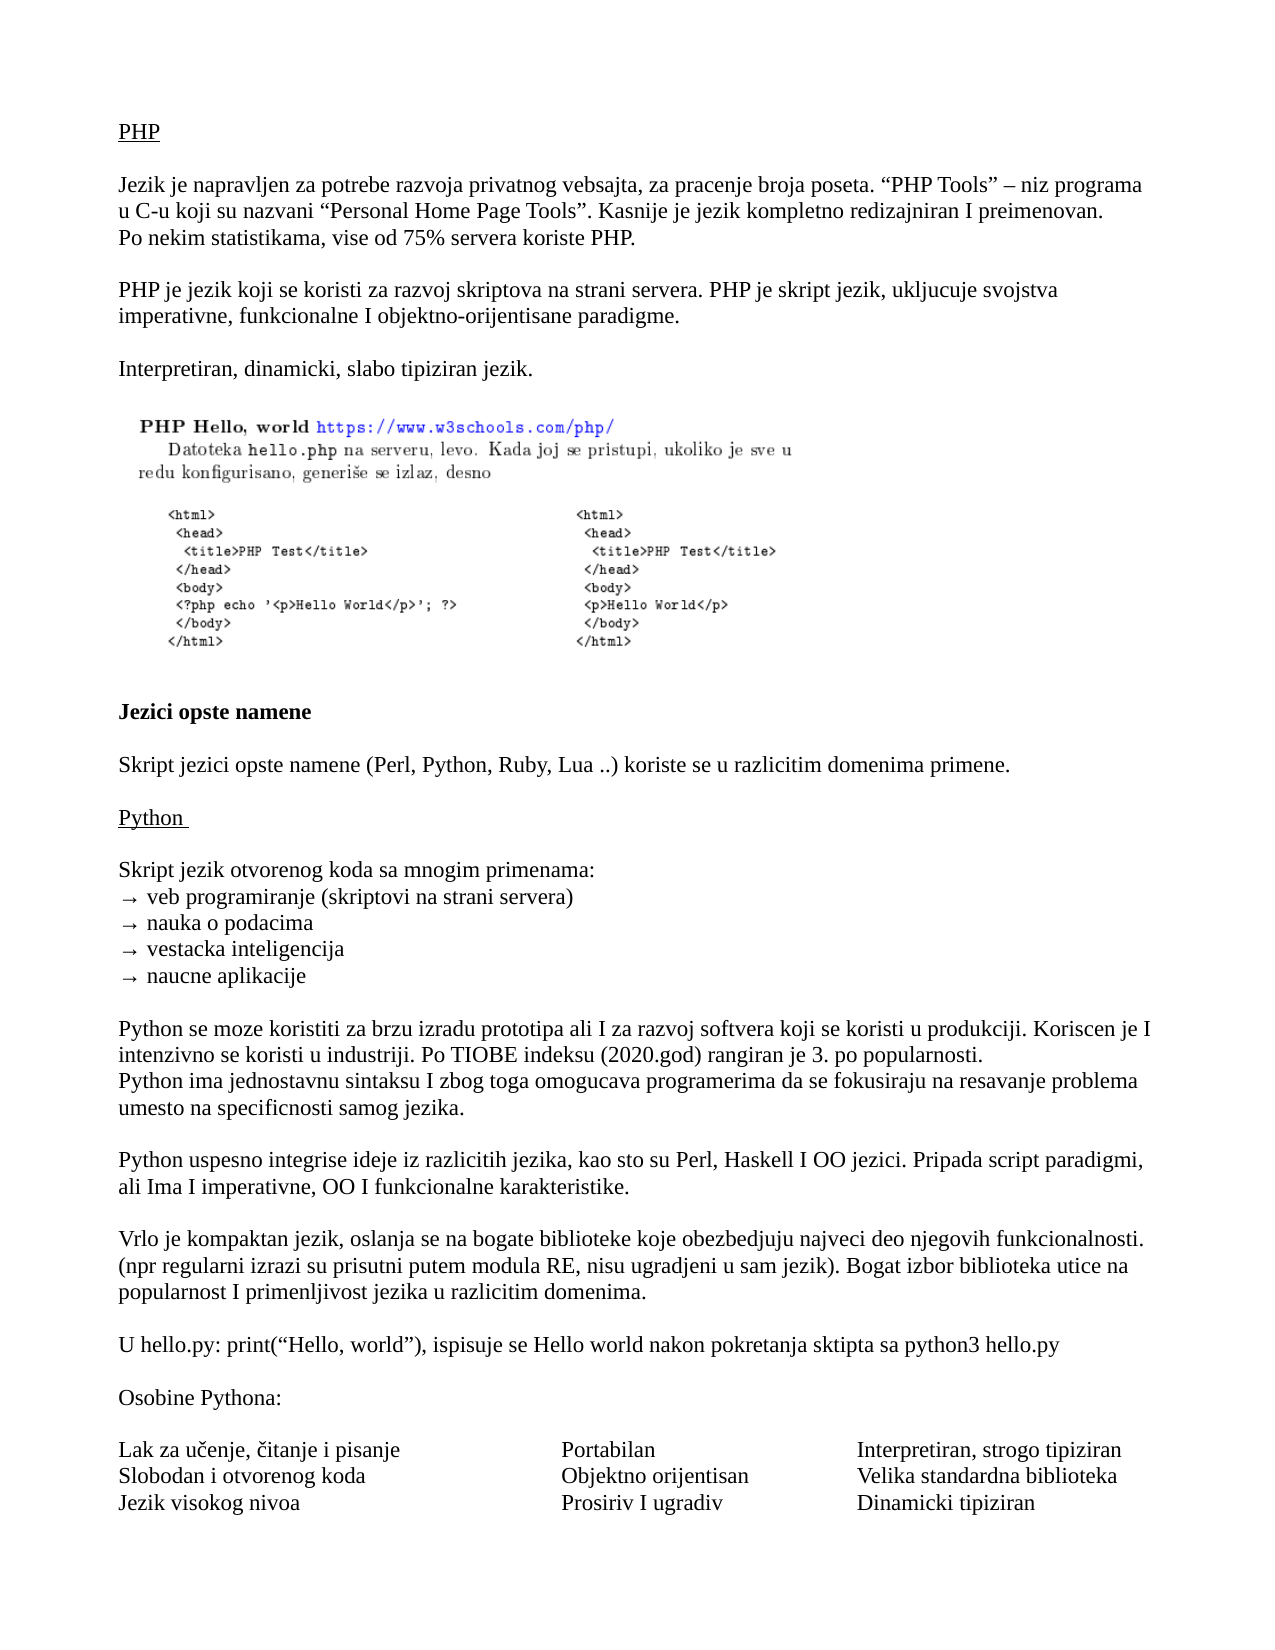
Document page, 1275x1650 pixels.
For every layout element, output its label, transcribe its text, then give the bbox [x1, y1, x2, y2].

text Lak za učenje, čitanje i pisanje Portabilan Interpretiran, strogo tipiziran [118, 1436, 1157, 1463]
text Jezici opste namene [118, 698, 1157, 725]
text U hello.py: print(“Hello, world”), ispisuje se Hello world nakon pokretanja sktipta sa python3 hello.py [118, 1331, 1157, 1357]
text Interpretiran, dinamicki, slabo tipiziran jezik. [118, 355, 1157, 382]
text Jezik visokog nivoa Prosiriv I ugradiv Dinamicki tipiziran [118, 1489, 1157, 1515]
text → vestacka inteligencija [118, 936, 1157, 962]
text Po nekim statistikama, vise od 75% servera koriste PHP. [118, 223, 1157, 250]
text Python ima jednostavnu sintaksu I zbog toga omogucava programerima da se fokusiraju na resavanje problema umesto na specificnosti samog jezika. [118, 1067, 1157, 1120]
text → nauka o podacima [118, 909, 1157, 936]
text Skript jezici opste namene (Perl, Python, Ruby, Lua ..) koriste se u razlicitim domenima primene. [118, 751, 1157, 777]
text Slobodan i otvorenog koda Objektno orijentisan Velika standardna biblioteka [118, 1463, 1157, 1489]
picture [114, 403, 821, 672]
text Vrlo je kompaktan jezik, oslanja se na bogate biblioteke koje obezbedjuju najveci deo njegovih funkcionalnosti. (npr regularni izrazi su prisutni putem modula RE, nisu ugradjeni u sam jezik). Bogat izbor biblioteka utice na popularnost I primenljivost jezika u razlicitim domenima. [118, 1225, 1157, 1304]
text Jezik je napravljen za potrebe razvoja privatnog vebsajta, za pracenje broja poseta. “PHP Tools” – niz programa u C-u koji su nazvani “Personal Home Page Tools”. Kasnije je jezik kompletno redizajniran I preimenovan. [118, 171, 1157, 223]
text Python se moze koristiti za brzu izradu prototipa ali I za razvoj softvera koji se koristi u produkciji. Koriscen je I intenzivno se koristi u industriji. Po TIOBE indeksu (2020.god) rangiran je 3. po popularnosti. [118, 1014, 1157, 1067]
text Python [118, 804, 1157, 830]
text PHP [118, 118, 1157, 144]
text Python uspesno integrise ideje iz razlicitih jezika, kao sto su Perl, Haskell I OO jezici. Pripada script paradigmi, ali Ima I imperativne, OO I funkcionalne karakteristike. [118, 1146, 1157, 1199]
text Skript jezik otvorenog koda sa mnogim primenama: [118, 856, 1157, 883]
text → veb programiranje (skriptovi na strani servera) [118, 883, 1157, 909]
text Osobine Pythona: [118, 1383, 1157, 1410]
text → naucne aplikacije [118, 962, 1157, 988]
text PHP je jezik koji se koristi za razvoj skriptova na strani servera. PHP je skript jezik, ukljucuje svojstva imperativne, funkcionalne I objektno-orijentisane paradigme. [118, 276, 1157, 329]
